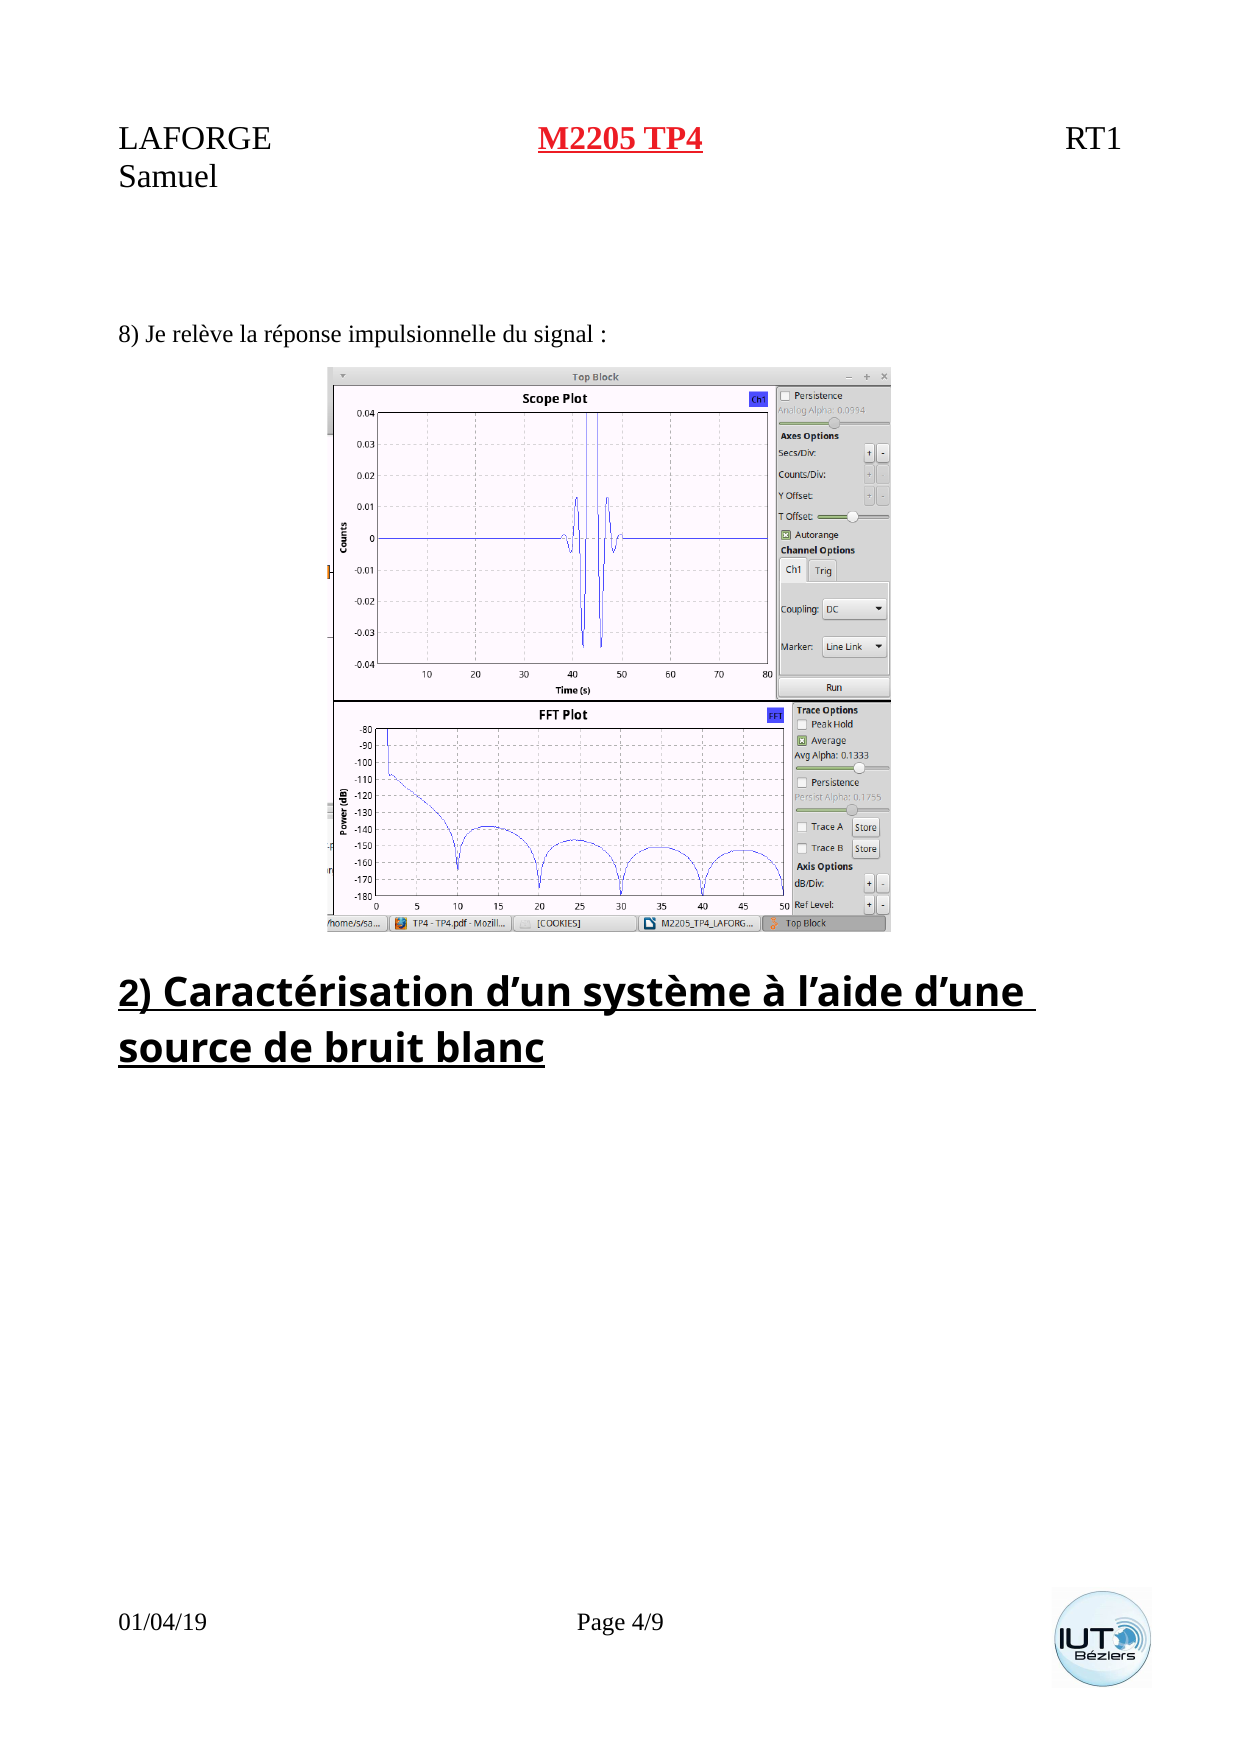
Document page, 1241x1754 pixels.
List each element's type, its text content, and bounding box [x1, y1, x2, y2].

picture [1051, 1587, 1153, 1688]
picture [327, 367, 891, 932]
text 8) Je relève la réponse impulsionnelle du signal : [118, 319, 1122, 348]
subtitle 2) Caractérisation d’un système à l’aide d’une source de bruit blanc [118, 963, 1122, 1074]
